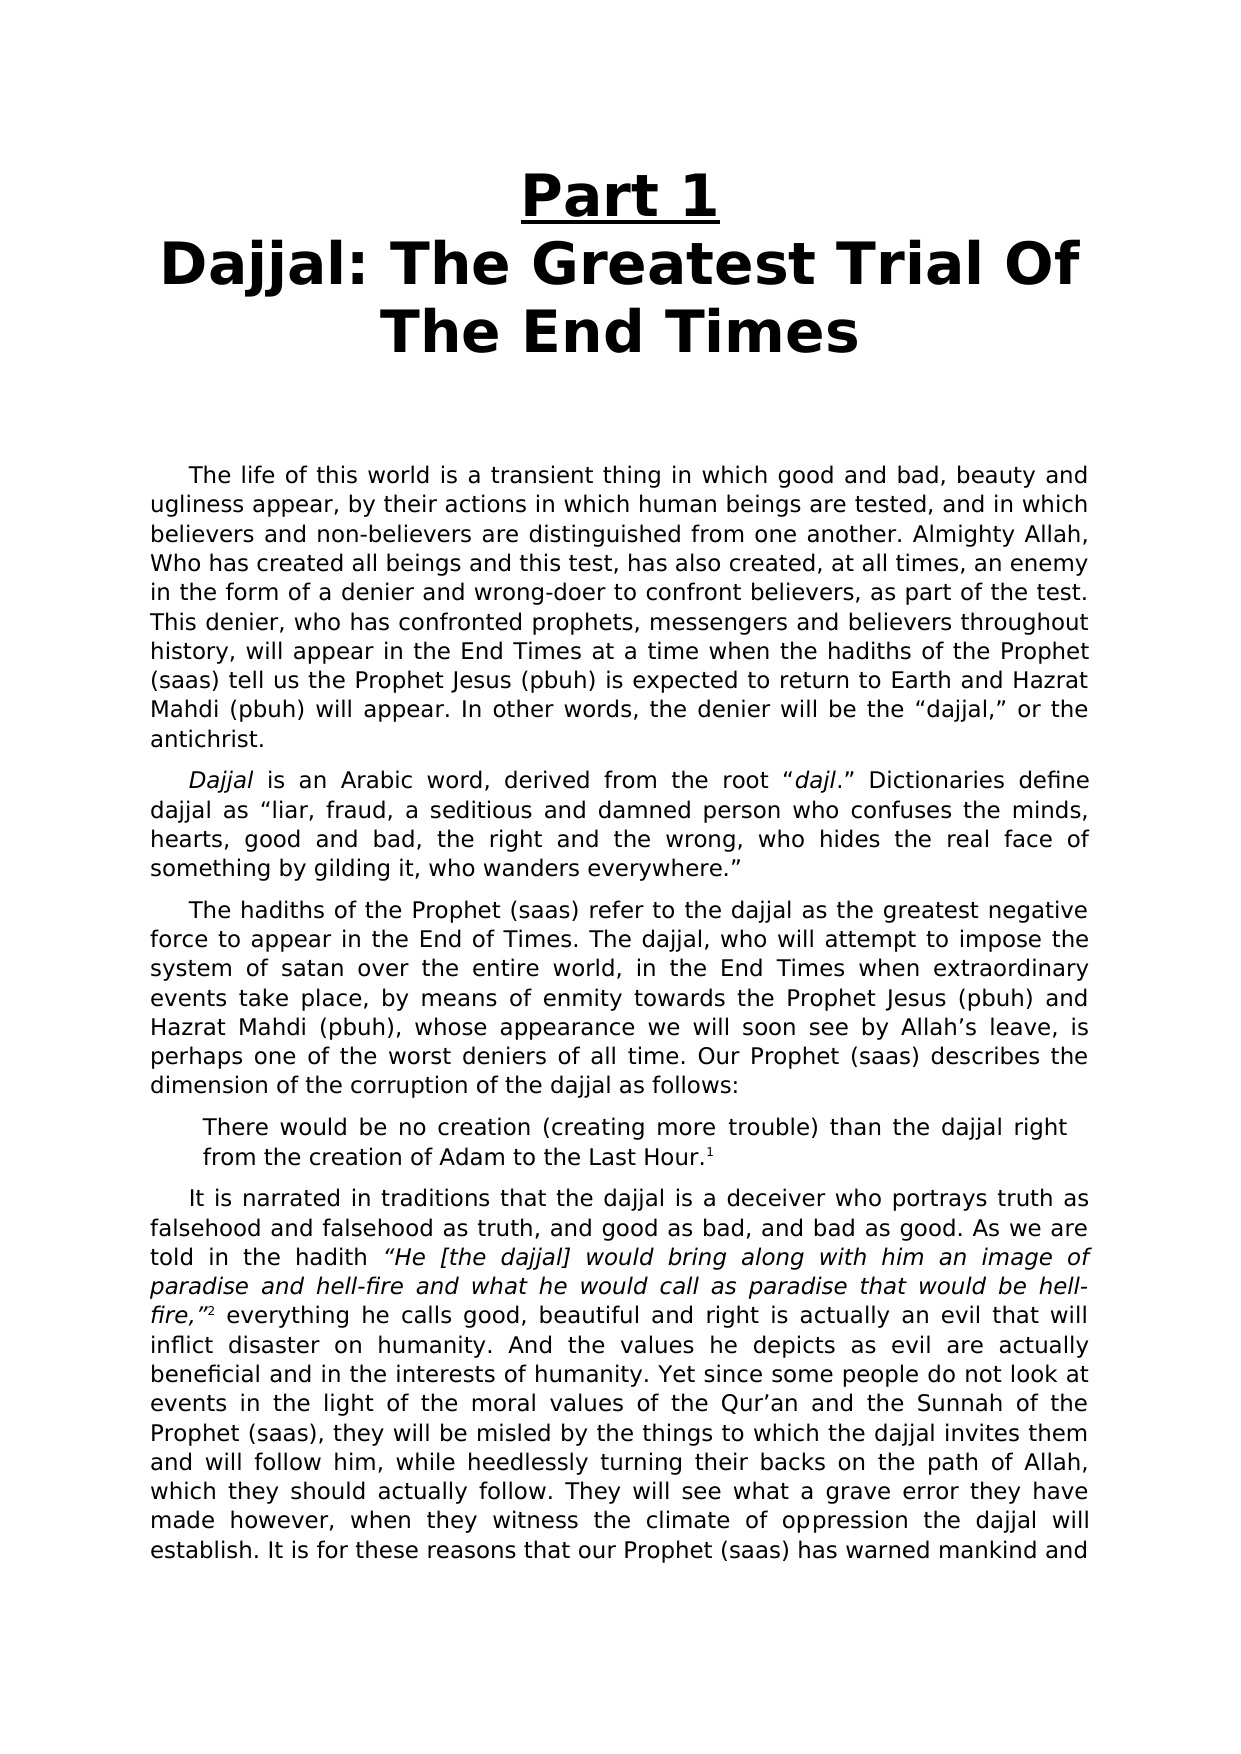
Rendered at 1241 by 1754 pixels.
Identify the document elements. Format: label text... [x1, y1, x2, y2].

text It is narrated in traditions that the dajjal is a deceiver who portrays truth as falsehood and falsehood as truth, and good as bad, and bad as good. As we are told in the hadith “He [the dajjal] would bring along with him an image of paradise and hell-fire and what he would call as paradise that would be hell-fire,”2 everything he calls good, beautiful and right is actually an evil that will inflict disaster on humanity. And the values he depicts as evil are actually beneficial and in the interests of humanity. Yet since some people do not look at events in the light of the moral values of the Qur’an and the Sunnah of the Prophet (saas), they will be misled by the things to which the dajjal invites them and will follow him, while heedlessly turning their backs on the path of Allah, which they should actually follow. They will see what a grave error they have made however, when they witness the climate of oppression the dajjal will establish. It is for these reasons that our Prophet (saas) has warned mankind and [150, 1186, 1090, 1563]
text There would be no creation (creating more trouble) than the dajjal right from the creation of Adam to the Last Hour.1 [203, 1114, 1068, 1170]
subtitle Part 1 Dajjal: The Greatest Trial Of The End Times [150, 162, 1090, 366]
text Dajjal is an Arabic word, derived from the root “dajl.” Dictionaries define dajjal as “liar, fraud, a seditious and damned person who confuses the minds, hearts, good and bad, the right and the wrong, who hides the real face of something by gilding it, who wanders everywhere.” [150, 767, 1090, 882]
text The life of this world is a transient thing in which good and bad, beauty and ugliness appear, by their actions in which human beings are tested, and in which believers and non-believers are distinguished from one another. Almighty Allah, Who has created all beings and this test, has also created, at all times, an enemy in the form of a denier and wrong-doer to confront believers, as part of the test. This denier, who has confronted prophets, messengers and believers throughout history, will appear in the End Times at a time when the hadiths of the Prophet (saas) tell us the Prophet Jesus (pbuh) is expected to return to Earth and Hazrat Mahdi (pbuh) will appear. In other words, the denier will be the “dajjal,” or the antichrist. [150, 462, 1090, 752]
text The hadiths of the Prophet (saas) refer to the dajjal as the greatest negative force to appear in the End of Times. The dajjal, who will attempt to impose the system of satan over the entire world, in the End Times when extraordinary events take place, by means of enmity towards the Prophet Jesus (pbuh) and Hazrat Mahdi (pbuh), whose appearance we will soon see by Allah’s leave, is perhaps one of the worst deniers of all time. Our Prophet (saas) describes the dimension of the corruption of the dajjal as follows: [150, 897, 1090, 1099]
